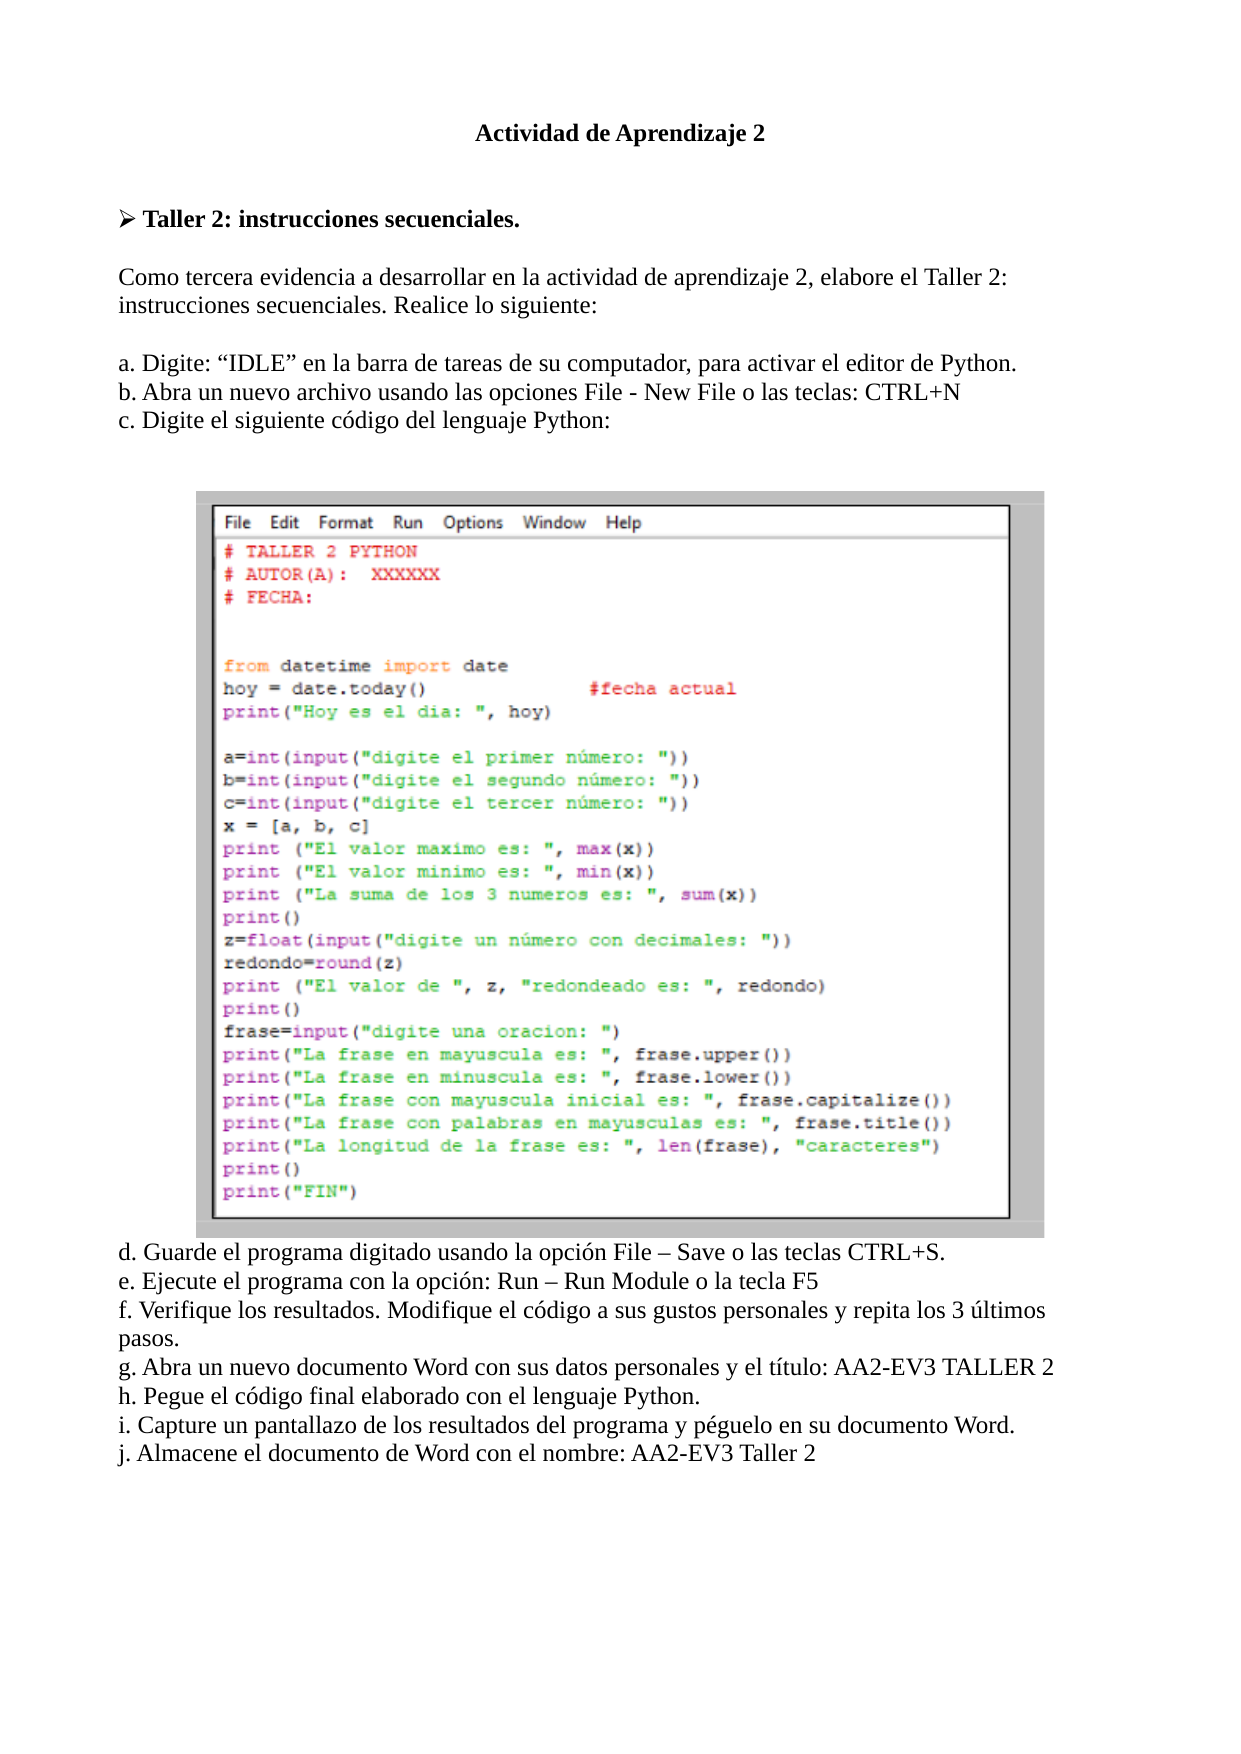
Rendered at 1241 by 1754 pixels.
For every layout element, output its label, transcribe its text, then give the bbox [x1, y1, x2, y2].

picture [196, 491, 1045, 1238]
text Como tercera evidencia a desarrollar en la actividad de aprendizaje 2, elabore el Taller 2: [118, 262, 1122, 291]
text d. Guarde el programa digitado usando la opción File – Save o las teclas CTRL+S. [118, 492, 1122, 1266]
text Actividad de Aprendizaje 2 [118, 118, 1122, 147]
text a. Digite: “IDLE” en la barra de tareas de su computador, para activar el editor de Python. [118, 348, 1122, 377]
text b. Abra un nuevo archivo usando las opciones File - New File o las teclas: CTRL+N [118, 377, 1122, 406]
text instrucciones secuenciales. Realice lo siguiente: [118, 291, 1122, 319]
text i. Capture un pantallazo de los resultados del programa y péguelo en su documento Word. [118, 1410, 1122, 1438]
text f. Verifique los resultados. Modifique el código a sus gustos personales y repita los 3 últimos [118, 1295, 1122, 1323]
text e. Ejecute el programa con la opción: Run – Run Module o la tecla F5 [118, 1266, 1122, 1295]
text g. Abra un nuevo documento Word con sus datos personales y el título: AA2-EV3 TALLER 2 [118, 1352, 1122, 1381]
text ⮚ Taller 2: instrucciones secuenciales. [118, 204, 1122, 233]
text h. Pegue el código final elaborado con el lenguaje Python. [118, 1381, 1122, 1410]
text pasos. [118, 1323, 1122, 1352]
text j. Almacene el documento de Word con el nombre: AA2-EV3 Taller 2 [118, 1438, 1122, 1467]
text c. Digite el siguiente código del lenguaje Python: [118, 406, 1122, 434]
